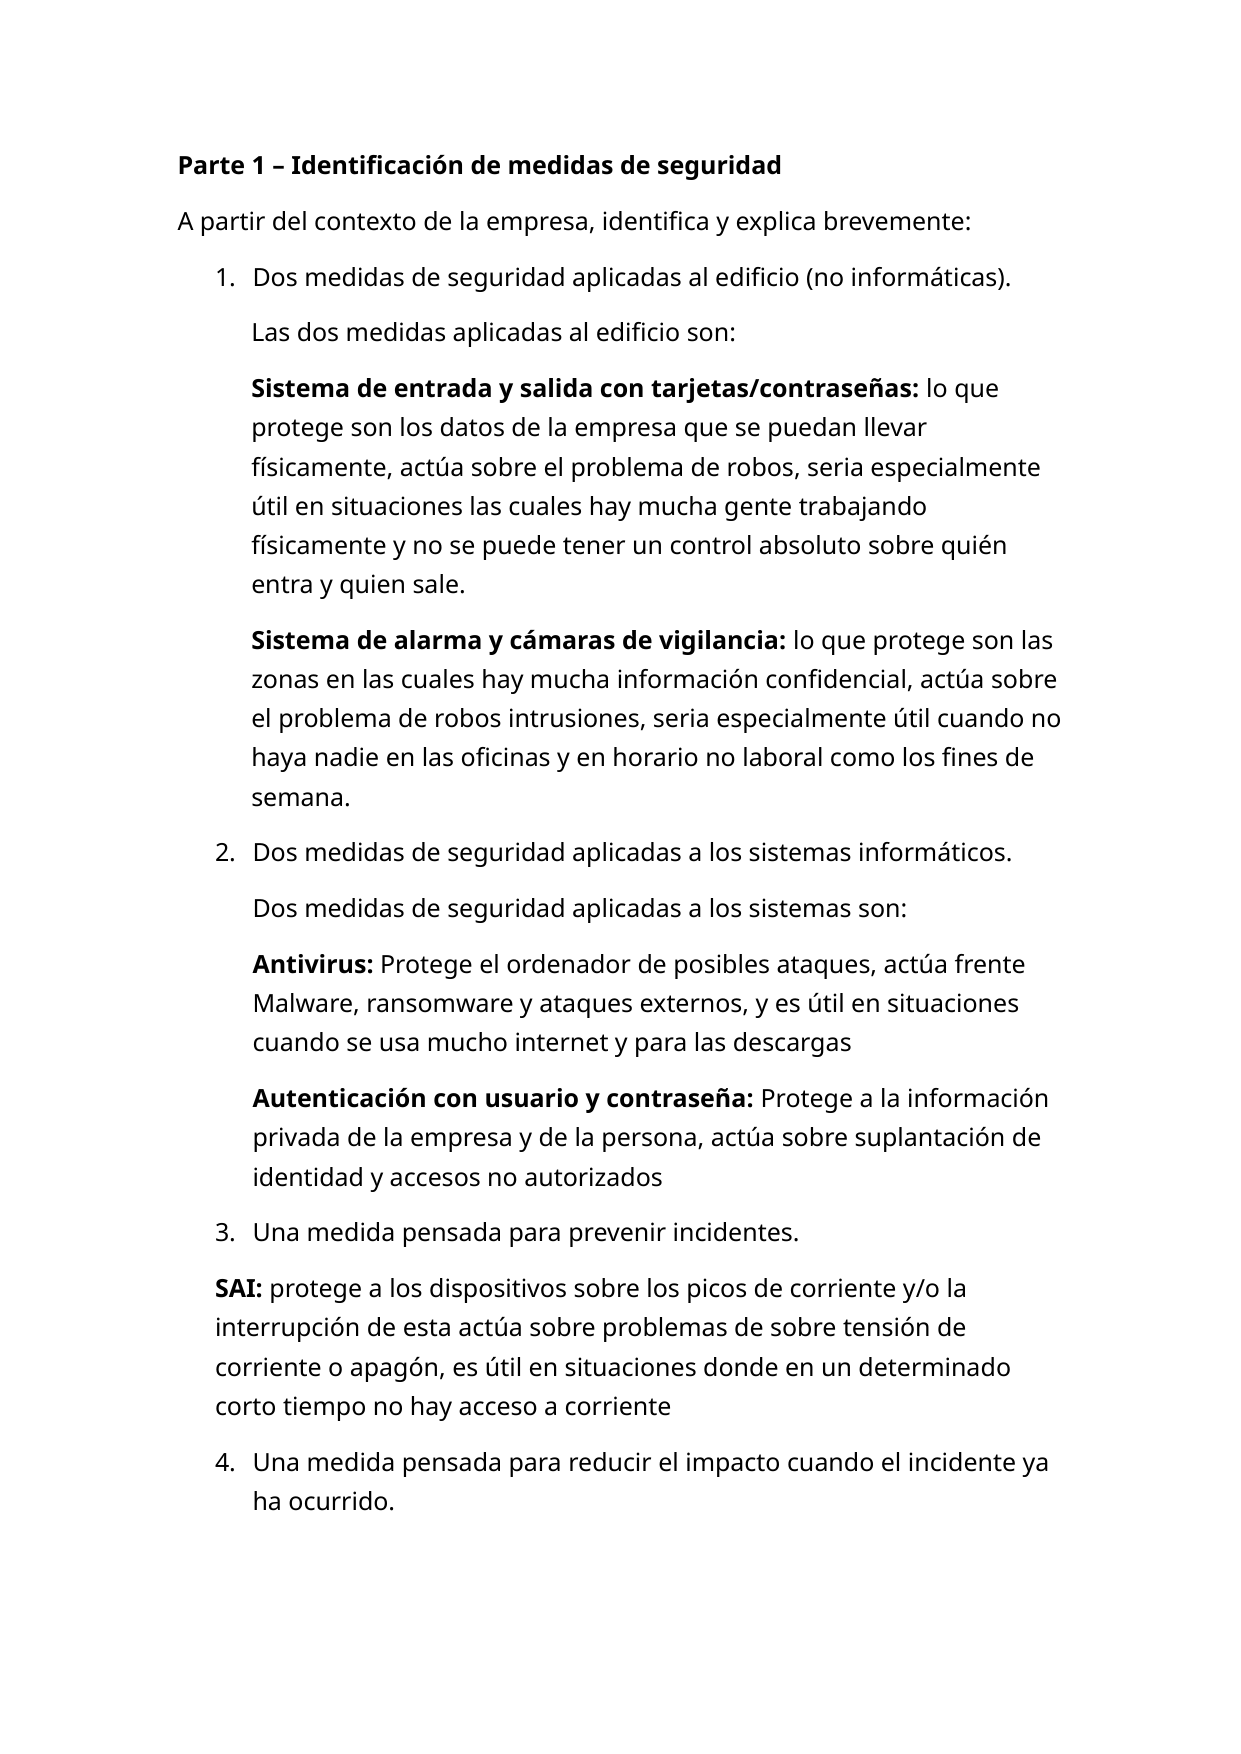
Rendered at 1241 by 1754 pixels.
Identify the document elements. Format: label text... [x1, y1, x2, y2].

text Dos medidas de seguridad aplicadas a los sistemas son: [252, 891, 1063, 925]
text Autenticación con usuario y contraseña: Protege a la información privada de la empresa y de la persona, actúa sobre suplantación de identidad y accesos no autorizados [252, 1081, 1063, 1193]
text Las dos medidas aplicadas al edificio son: [251, 315, 1063, 349]
list Dos medidas de seguridad aplicadas al edificio (no informáticas). [215, 259, 1063, 293]
list Una medida pensada para reducir el impacto cuando el incidente ya ha ocurrido. [215, 1444, 1063, 1517]
text Antivirus: Protege el ordenador de posibles ataques, actúa frente Malware, ransomware y ataques externos, y es útil en situaciones cuando se usa mucho internet y para las descargas [252, 947, 1063, 1059]
text Parte 1 – Identificación de medidas de seguridad [177, 148, 1063, 182]
text Sistema de entrada y salida con tarjetas/contraseñas: lo que protege son los datos de la empresa que se puedan llevar físicamente, actúa sobre el problema de robos, seria especialmente útil en situaciones las cuales hay mucha gente trabajando físicamente y no se puede tener un control absoluto sobre quién entra y quien sale. [251, 371, 1063, 601]
text A partir del contexto de la empresa, identifica y explica brevemente: [177, 203, 1063, 237]
text Sistema de alarma y cámaras de vigilancia: lo que protege son las zonas en las cuales hay mucha información confidencial, actúa sobre el problema de robos intrusiones, seria especialmente útil cuando no haya nadie en las oficinas y en horario no laboral como los fines de semana. [251, 623, 1063, 813]
text SAI: protege a los dispositivos sobre los picos de corriente y/o la interrupción de esta actúa sobre problemas de sobre tensión de corriente o apagón, es útil en situaciones donde en un determinado corto tiempo no hay acceso a corriente [215, 1271, 1063, 1422]
list Dos medidas de seguridad aplicadas a los sistemas informáticos. [215, 835, 1063, 869]
list Una medida pensada para prevenir incidentes. [215, 1215, 1063, 1249]
